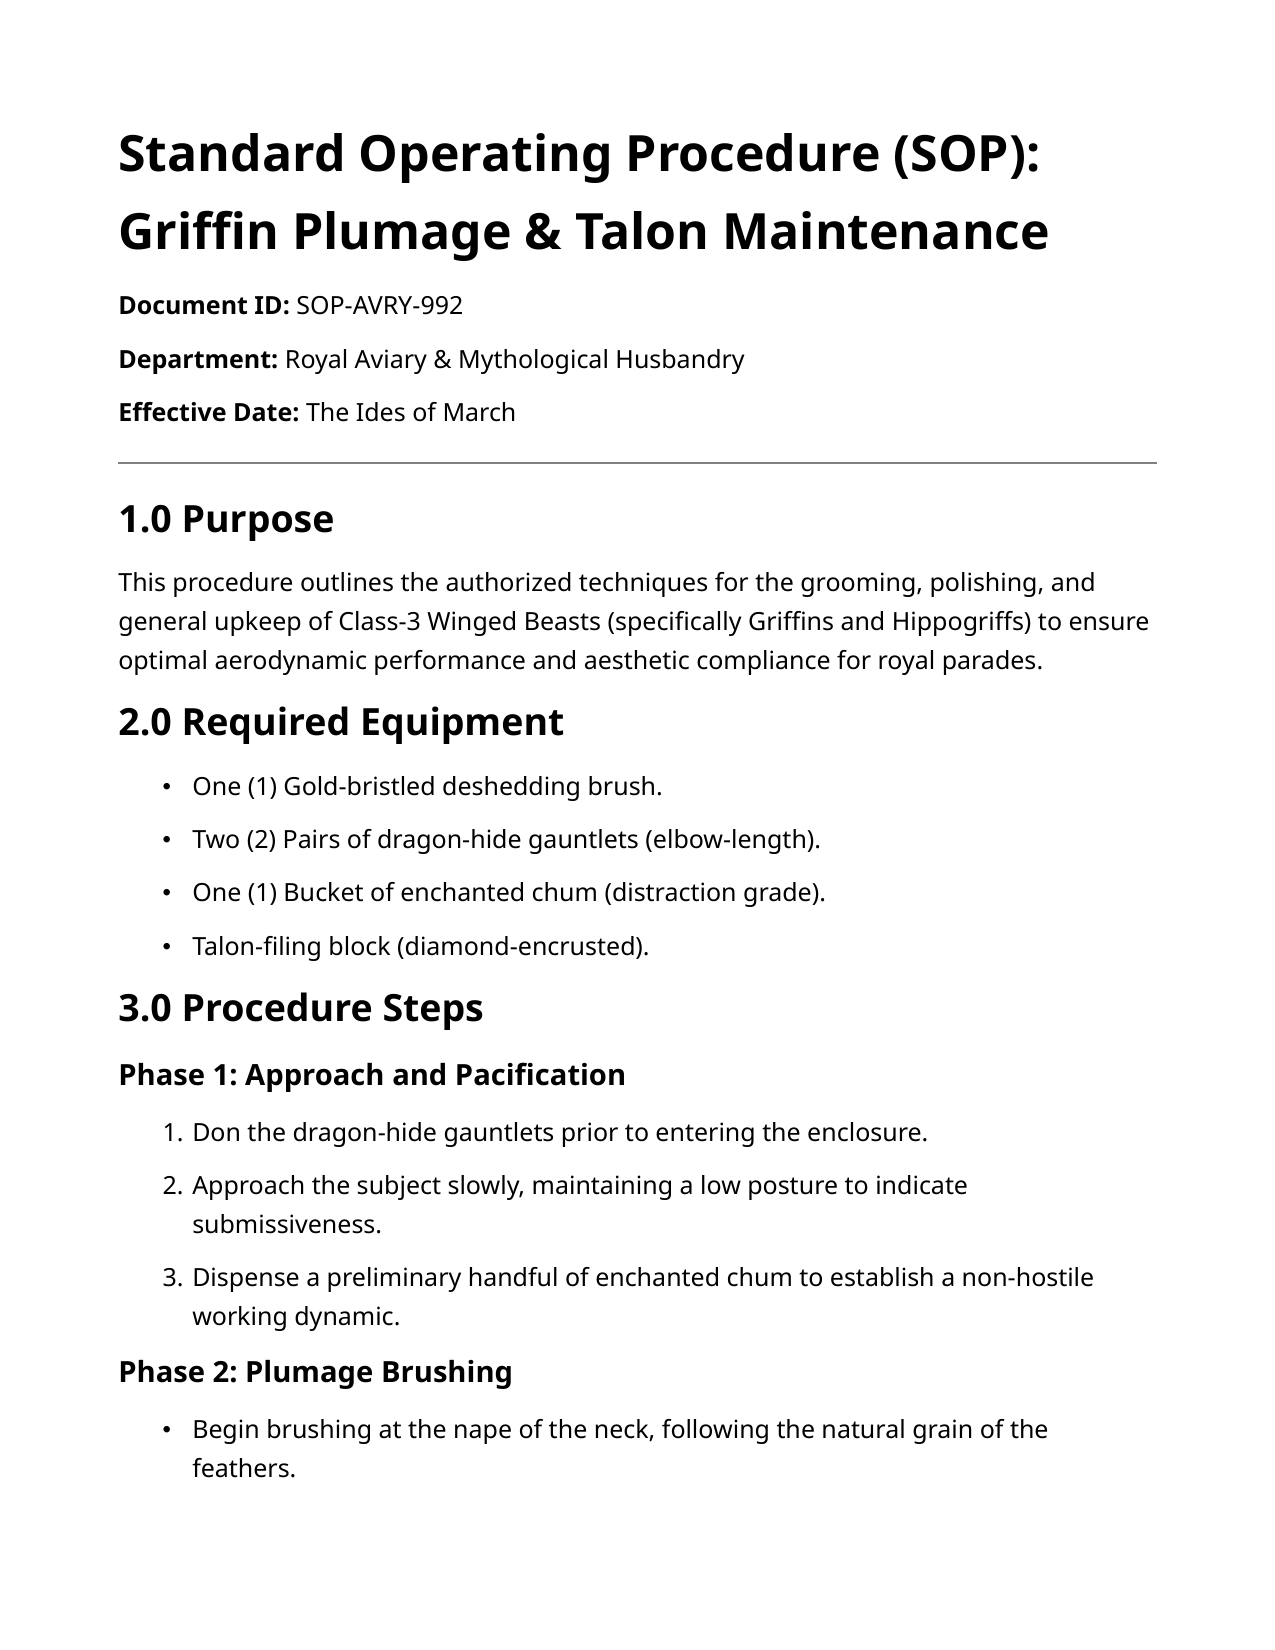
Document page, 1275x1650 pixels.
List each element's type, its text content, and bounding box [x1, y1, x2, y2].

list Two (2) Pairs of dragon-hide gauntlets (elbow-length). [162, 822, 1157, 856]
subtitle 1.0 Purpose [118, 492, 1157, 543]
subtitle 3.0 Procedure Steps [118, 982, 1157, 1033]
list Don the dragon-hide gauntlets prior to entering the enclosure. [162, 1114, 1157, 1148]
text This procedure outlines the authorized techniques for the grooming, polishing, and general upkeep of Class-3 Winged Beasts (specifically Griffins and Hippogriffs) to ensure optimal aerodynamic performance and aesthetic compliance for royal parades. [118, 565, 1157, 676]
list One (1) Gold-bristled deshedding brush. [162, 768, 1157, 802]
text Document ID: SOP-AVRY-992 [118, 288, 1157, 322]
subtitle Phase 1: Approach and Pacification [118, 1054, 1157, 1094]
subtitle Phase 2: Plumage Brushing [118, 1352, 1157, 1391]
list Dispense a preliminary handful of enchanted chum to establish a non-hostile working dynamic. [162, 1260, 1157, 1332]
text Department: Royal Aviary & Mythological Husbandry [118, 341, 1157, 375]
subtitle 2.0 Required Equipment [118, 696, 1157, 747]
subtitle Standard Operating Procedure (SOP): Griffin Plumage & Talon Maintenance [118, 118, 1157, 264]
text Effective Date: The Ides of March [118, 394, 1157, 429]
list One (1) Bucket of enchanted chum (distraction grade). [162, 875, 1157, 909]
list Begin brushing at the nape of the neck, following the natural grain of the feathers. [162, 1412, 1157, 1484]
list Talon-filing block (diamond-encrusted). [162, 928, 1157, 962]
list Approach the subject slowly, maintaining a low posture to indicate submissiveness. [162, 1168, 1157, 1240]
